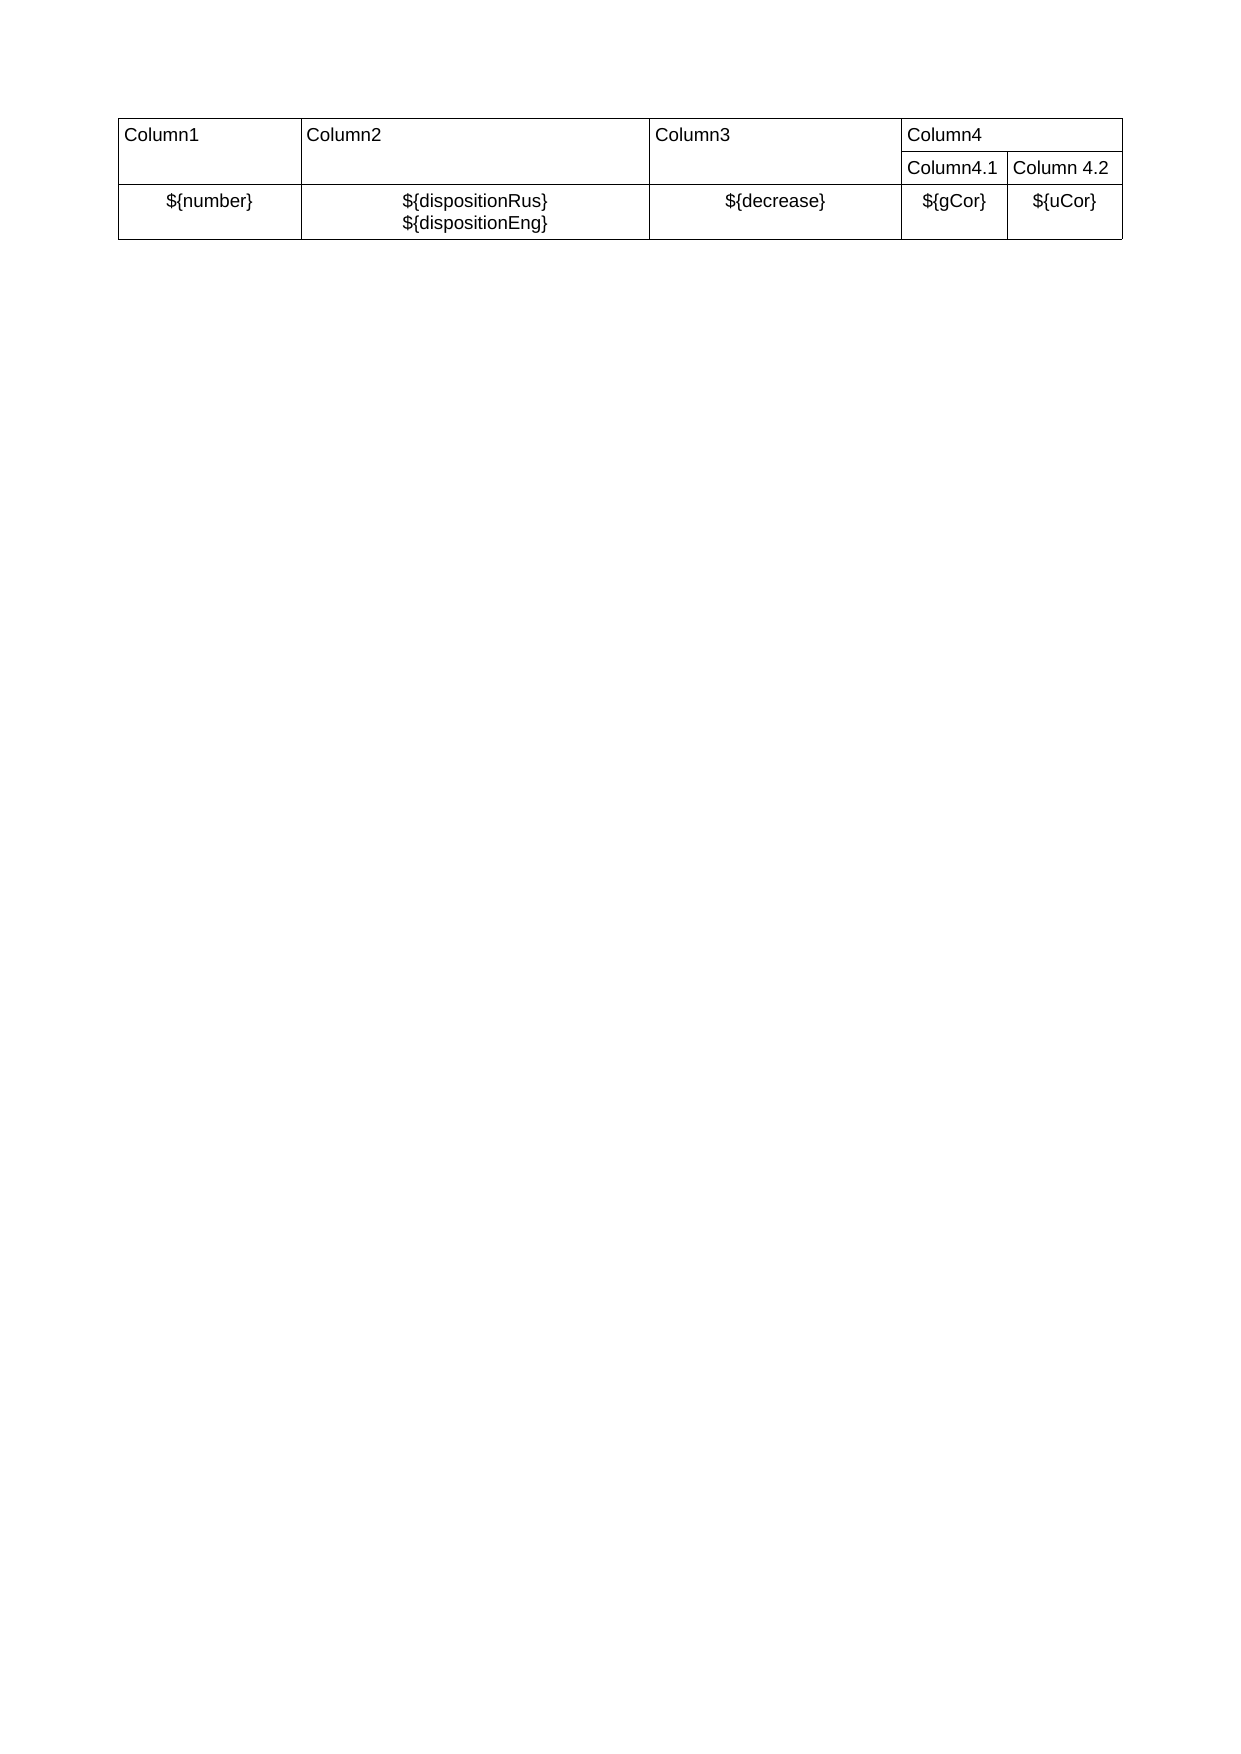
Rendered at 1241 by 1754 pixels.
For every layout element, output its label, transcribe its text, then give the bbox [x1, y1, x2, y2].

table_header Column2 [302, 119, 649, 184]
table_cell ${uCor} [1008, 185, 1122, 239]
table_cell ${number} [119, 185, 301, 239]
table_cell Column 4.2 [1008, 152, 1122, 184]
table_cell ${decrease} [650, 185, 901, 239]
table_cell ${dispositionRus} ${dispositionEng} [302, 185, 649, 239]
table_cell Column4.1 [902, 152, 1007, 184]
table_header Column3 [650, 119, 901, 184]
table_header Column1 [119, 119, 301, 184]
table_header Column4 [902, 119, 1122, 151]
table_cell ${gCor} [902, 185, 1007, 239]
